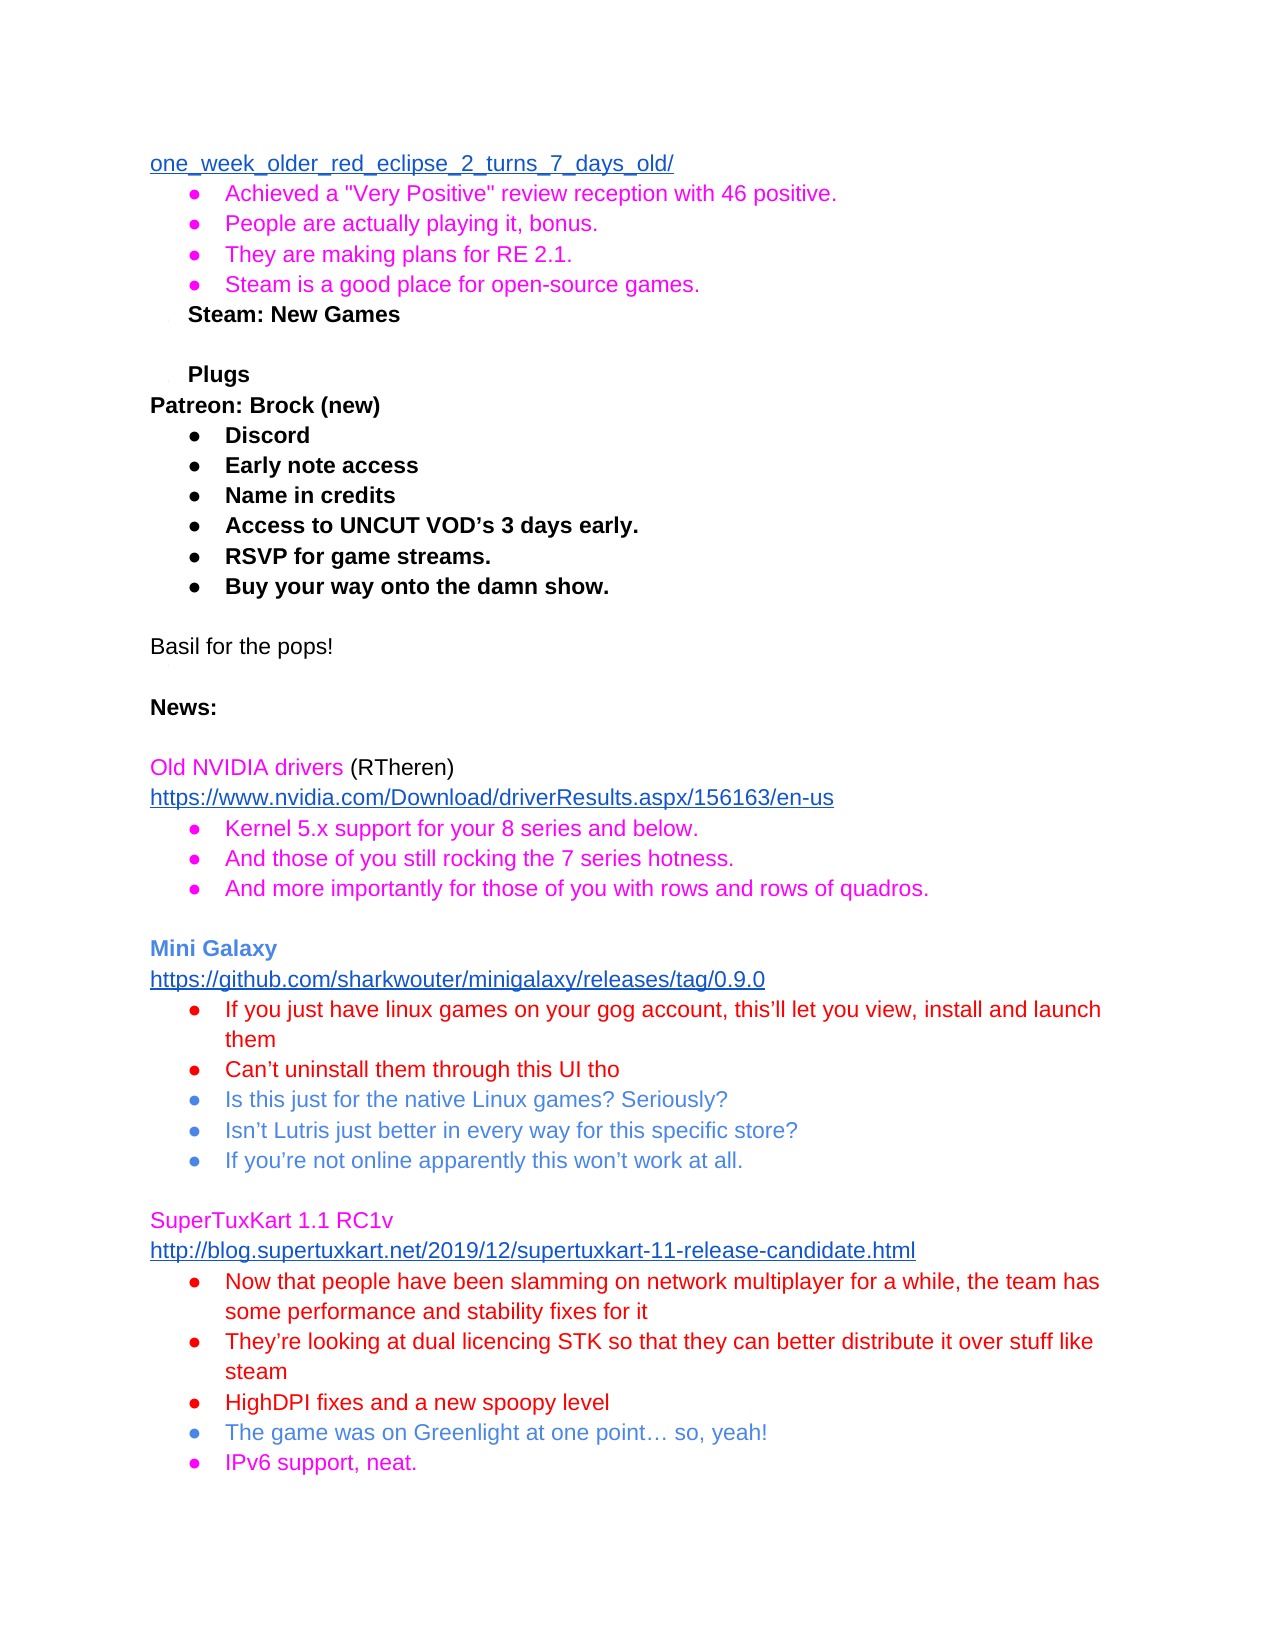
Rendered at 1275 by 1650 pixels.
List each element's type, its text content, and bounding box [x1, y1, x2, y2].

list IPv6 support, neat. [187, 1449, 1125, 1475]
text Patreon: Brock (new) [150, 392, 1125, 418]
list Now that people have been slamming on network multiplayer for a while, the team has some performance and stability fixes for it [187, 1268, 1125, 1324]
text http://blog.supertuxkart.net/2019/12/supertuxkart-11-release-candidate.html [150, 1237, 1125, 1264]
list The game was on Greenlight at one point… so, yeah! [187, 1419, 1125, 1445]
list Steam is a good place for open-source games. [187, 271, 1125, 297]
list They’re looking at dual licencing STK so that they can better distribute it over stuff like steam [187, 1328, 1125, 1385]
text https://github.com/sharkwouter/minigalaxy/releases/tag/0.9.0 [150, 966, 1125, 992]
list Buy your way onto the damn show. [187, 573, 1125, 599]
text Old NVIDIA drivers (RTheren) [150, 754, 1125, 781]
list Kernel 5.x support for your 8 series and below. [187, 814, 1125, 841]
list If you just have linux games on your gog account, this’ll let you view, install and launch them [187, 996, 1125, 1052]
text SuperTuxKart 1.1 RC1v [150, 1207, 1125, 1234]
list Achieved a "Very Positive" review reception with 46 positive. [187, 180, 1125, 207]
text https://www.nvidia.com/Download/driverResults.aspx/156163/en-us [150, 784, 1125, 811]
text one_week_older_red_eclipse_2_turns_7_days_old/ [150, 150, 1125, 176]
list Early note access [187, 452, 1125, 478]
list Discord [187, 422, 1125, 448]
list And those of you still rocking the 7 series hotness. [187, 845, 1125, 871]
list HighDPI fixes and a new spoopy level [187, 1388, 1125, 1415]
list Name in credits [187, 482, 1125, 509]
text Basil for the pops! [150, 633, 1125, 660]
list And more importantly for those of you with rows and rows of quadros. [187, 875, 1125, 901]
list If you’re not online apparently this won’t work at all. [187, 1147, 1125, 1173]
list Isn’t Lutris just better in every way for this specific store? [187, 1117, 1125, 1143]
text News: [150, 694, 1125, 720]
text Plugs [150, 361, 1125, 388]
list RSVP for game streams. [187, 543, 1125, 569]
text Mini Galaxy [150, 935, 1125, 962]
list People are actually playing it, bonus. [187, 210, 1125, 237]
list Access to UNCUT VOD’s 3 days early. [187, 512, 1125, 539]
list Is this just for the native Linux games? Seriously? [187, 1086, 1125, 1113]
text Steam: New Games [150, 301, 1125, 327]
list Can’t uninstall them through this UI tho [187, 1056, 1125, 1083]
list They are making plans for RE 2.1. [187, 241, 1125, 267]
